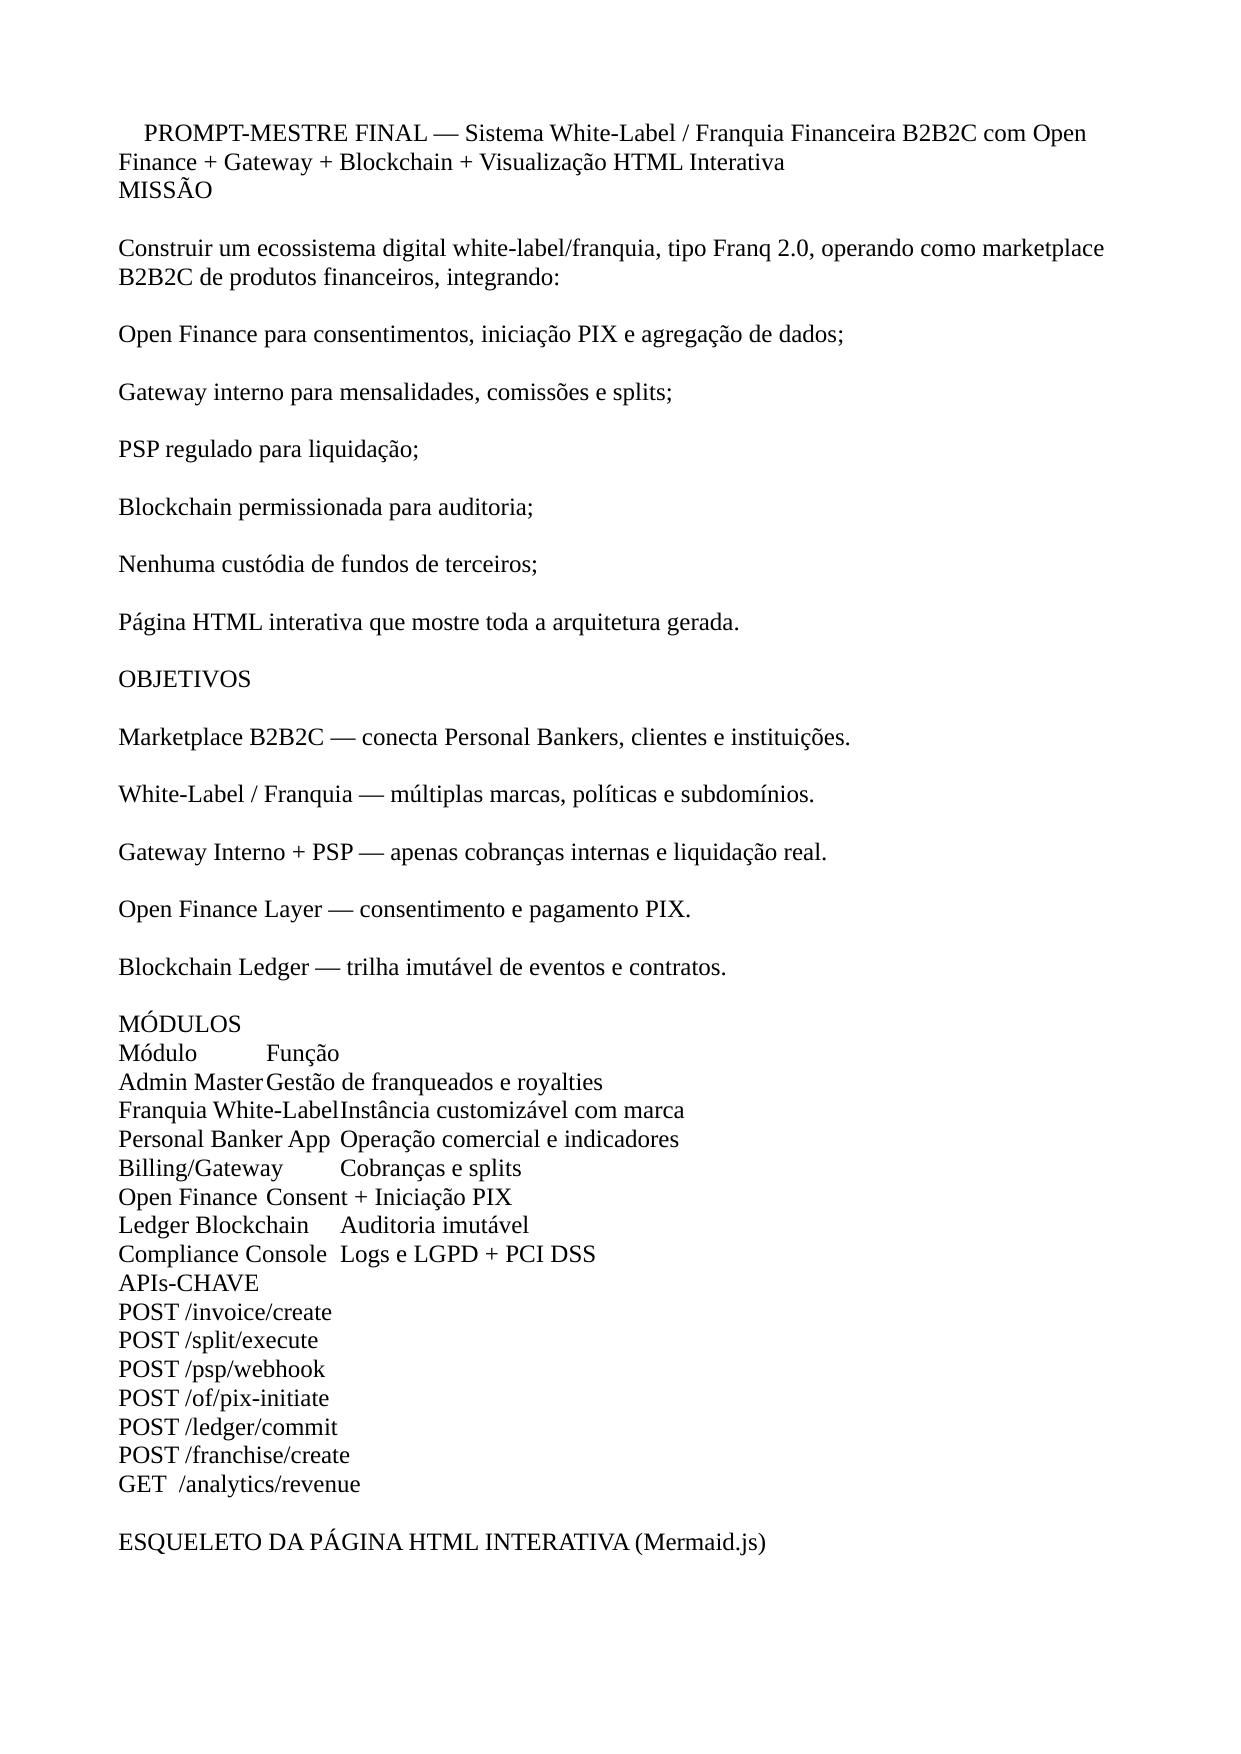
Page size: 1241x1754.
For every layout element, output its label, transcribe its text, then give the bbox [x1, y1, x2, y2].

text Ledger Blockchain Auditoria imutável [118, 1211, 1122, 1239]
text Gateway interno para mensalidades, comissões e splits; [118, 377, 1122, 406]
text Blockchain permissionada para auditoria; [118, 492, 1122, 521]
text Admin Master Gestão de franqueados e royalties [118, 1067, 1122, 1096]
text Open Finance para consentimentos, iniciação PIX e agregação de dados; [118, 319, 1122, 348]
text Blockchain Ledger — trilha imutável de eventos e contratos. [118, 952, 1122, 981]
text Open Finance Layer — consentimento e pagamento PIX. [118, 894, 1122, 923]
text Nenhuma custódia de fundos de terceiros; [118, 549, 1122, 578]
text POST /invoice/create [118, 1297, 1122, 1326]
text POST /split/execute [118, 1326, 1122, 1354]
text Marketplace B2B2C — conecta Personal Bankers, clientes e instituições. [118, 722, 1122, 751]
text MISSÃO [118, 176, 1122, 204]
text ESQUELETO DA PÁGINA HTML INTERATIVA (Mermaid.js) [118, 1527, 1122, 1556]
text Compliance Console Logs e LGPD + PCI DSS [118, 1239, 1122, 1268]
text Construir um ecossistema digital white-label/franquia, tipo Franq 2.0, operando como marketplace B2B2C de produtos financeiros, integrando: [118, 233, 1122, 291]
text 🧠 PROMPT-MESTRE FINAL — Sistema White-Label / Franquia Financeira B2B2C com Open Finance + Gateway + Blockchain + Visualização HTML Interativa [118, 118, 1122, 176]
text Módulo Função [118, 1038, 1122, 1067]
text Gateway Interno + PSP — apenas cobranças internas e liquidação real. [118, 837, 1122, 866]
text PSP regulado para liquidação; [118, 434, 1122, 463]
text MÓDULOS [118, 1009, 1122, 1038]
text POST /franchise/create [118, 1441, 1122, 1469]
text Open Finance Consent + Iniciação PIX [118, 1182, 1122, 1211]
text Página HTML interativa que mostre toda a arquitetura gerada. [118, 607, 1122, 636]
text APIs-CHAVE [118, 1268, 1122, 1297]
text OBJETIVOS [118, 664, 1122, 693]
text White-Label / Franquia — múltiplas marcas, políticas e subdomínios. [118, 779, 1122, 808]
text POST /of/pix-initiate [118, 1383, 1122, 1412]
text POST /ledger/commit [118, 1412, 1122, 1441]
text GET /analytics/revenue [118, 1469, 1122, 1498]
text Personal Banker App Operação comercial e indicadores [118, 1124, 1122, 1153]
text Billing/Gateway Cobranças e splits [118, 1153, 1122, 1182]
text POST /psp/webhook [118, 1354, 1122, 1383]
text Franquia White-Label Instância customizável com marca [118, 1096, 1122, 1124]
